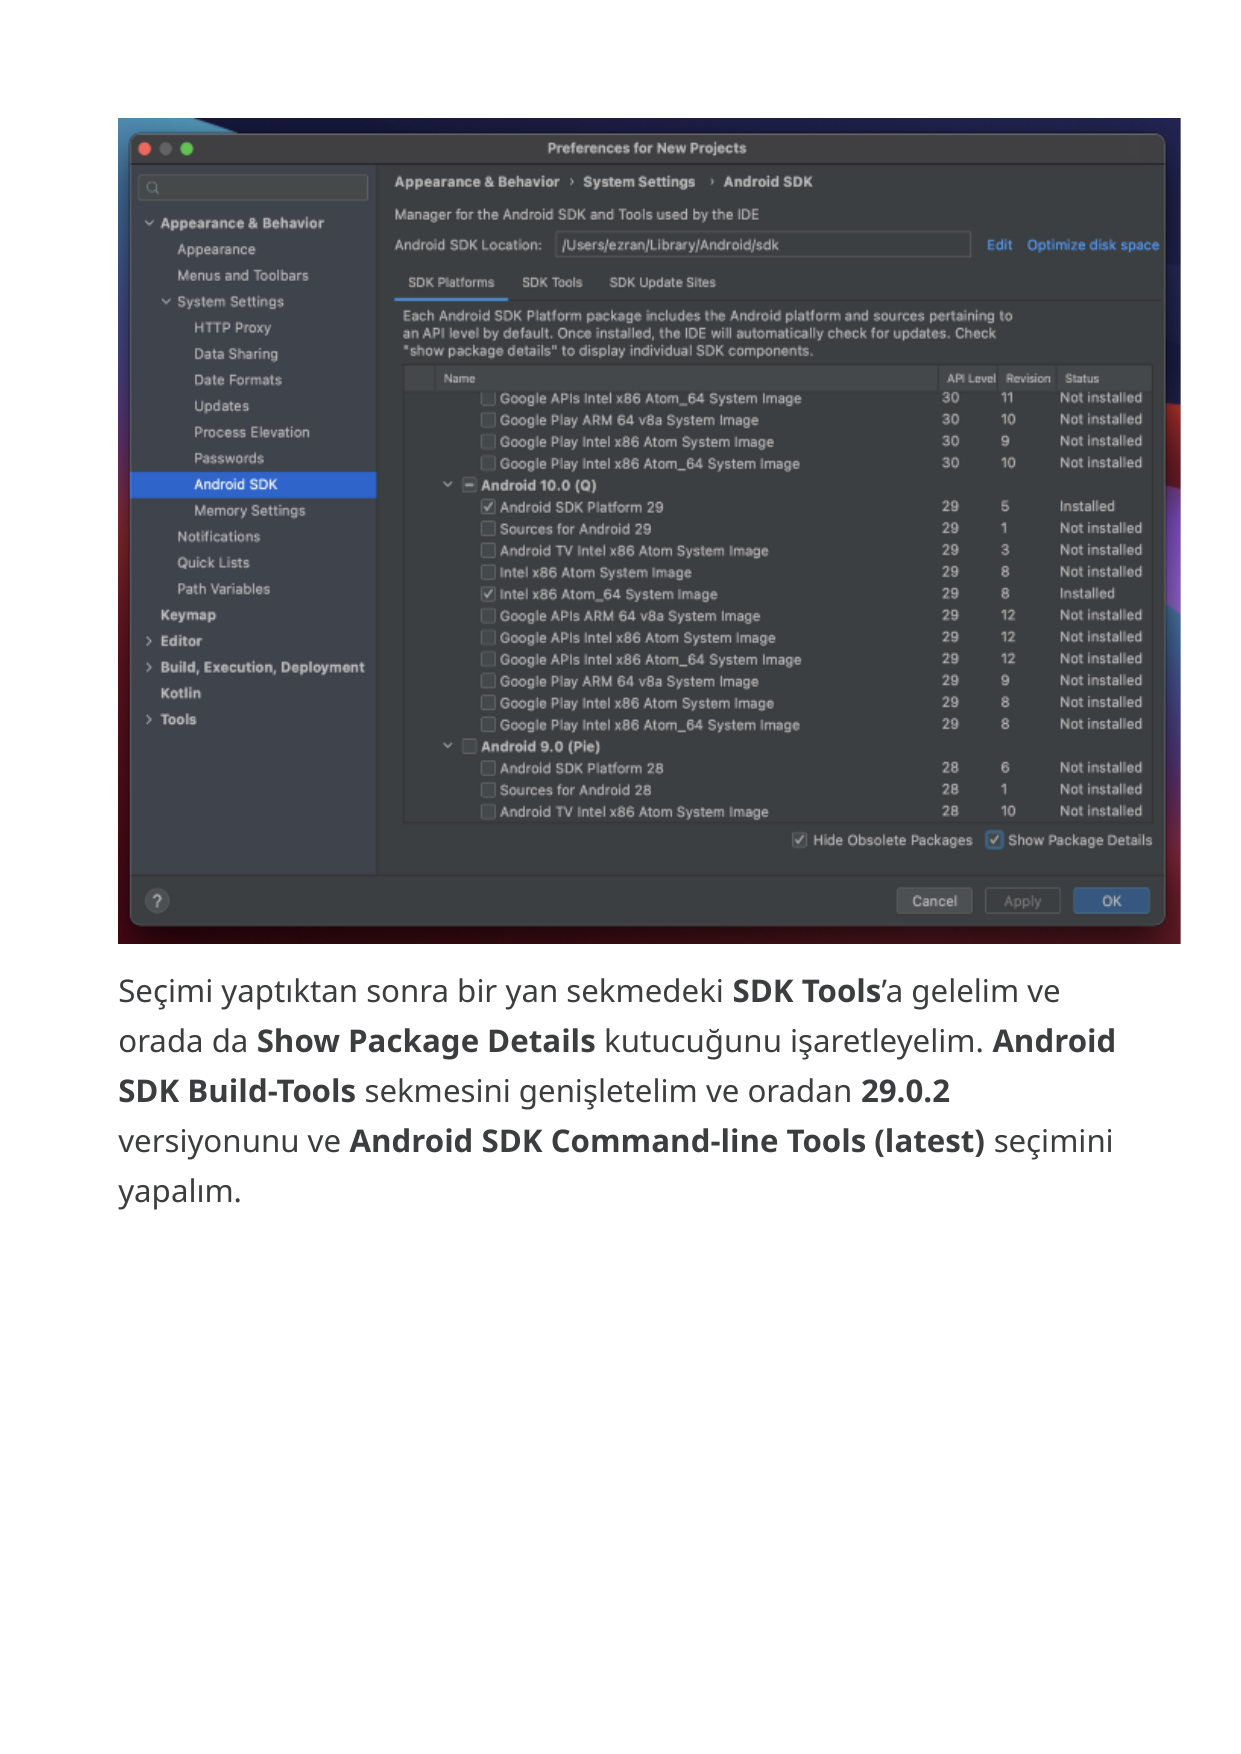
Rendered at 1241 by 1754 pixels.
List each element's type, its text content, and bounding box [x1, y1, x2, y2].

text Seçimi yaptıktan sonra bir yan sekmedeki SDK Tools’a gelelim ve orada da Show Package Details kutucuğunu işaretleyelim. Android SDK Build-Tools sekmesini genişletelim ve oradan 29.0.2 versiyonunu ve Android SDK Command-line Tools (latest) seçimini yapalım. [118, 962, 1122, 1212]
picture [118, 118, 1181, 944]
